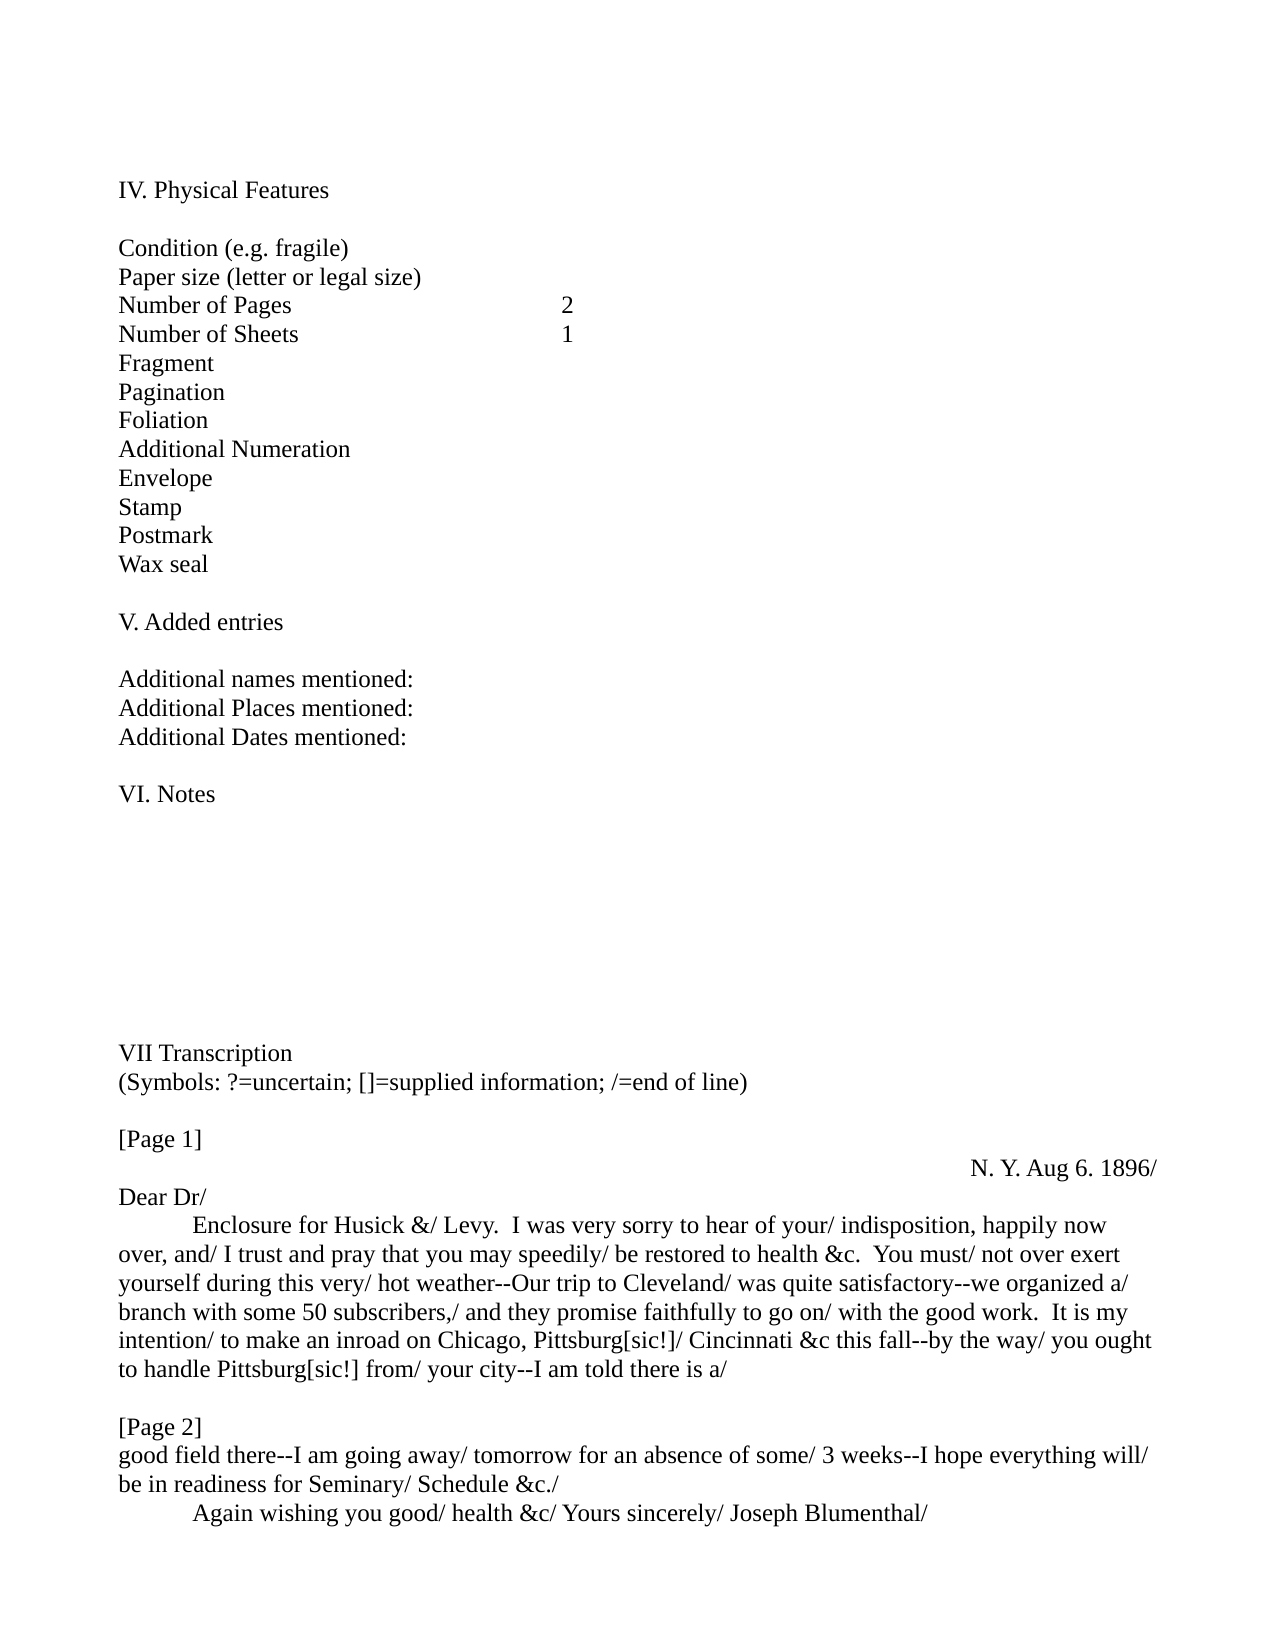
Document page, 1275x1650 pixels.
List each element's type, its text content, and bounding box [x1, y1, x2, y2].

text IV. Physical Features [118, 176, 1157, 204]
text Additional Dates mentioned: [118, 722, 1157, 751]
text Additional names mentioned: [118, 664, 1157, 693]
text [Page 2] [118, 1412, 1157, 1441]
text Number of Sheets 1 [118, 319, 1157, 348]
text good field there--I am going away/ tomorrow for an absence of some/ 3 weeks--I hope everything will/ be in readiness for Seminary/ Schedule &c./ [118, 1441, 1157, 1498]
text Postma rk [118, 521, 1157, 549]
text VI. Notes [118, 779, 1157, 808]
text Foliation [118, 406, 1157, 434]
text [Page 1] [118, 1124, 1157, 1153]
text Enclosure for Husick &/ Levy. I was very sorry to hear of your/ indisposition, happily now over, and/ I trust and pray that you may speedily/ be restored to health &c. You must/ not over exert yourself during this very/ hot weather--Our trip to Cleveland/ was quite satisfactory--we organized a/ branch with some 50 subscribers,/ and they promise faithfully to go on/ with the good work. It is my intention/ to make an inroad on Chicago, Pittsburg[sic!]/ Cincinnati &c this fall--by the way/ you ought to handle Pittsburg[sic!] from/ your city--I am told there is a/ [118, 1211, 1157, 1383]
text Additional Places mentioned: [118, 693, 1157, 722]
text Pagination [118, 377, 1157, 406]
text Wax seal [118, 549, 1157, 578]
text N. Y. Aug 6. 1896/ [118, 1153, 1157, 1182]
text Paper size (letter or legal size) [118, 262, 1157, 291]
text VII Transcription [118, 1038, 1157, 1067]
text Again wishing you good/ health &c/ Yours sincerely/ Joseph Blumenthal/ [118, 1498, 1157, 1527]
text Envelope [118, 463, 1157, 492]
text Fragment [118, 348, 1157, 377]
text Stamp [118, 492, 1157, 521]
text Additional Numeration [118, 434, 1157, 463]
text Dear Dr/ [118, 1182, 1157, 1211]
text Number of Pages 2 [118, 291, 1157, 319]
text Condition (e.g. fragile) [118, 233, 1157, 262]
text V. Added entries [118, 607, 1157, 636]
text (Symbols: ?=uncertain; []=supplied information; /=end of line) [118, 1067, 1157, 1096]
